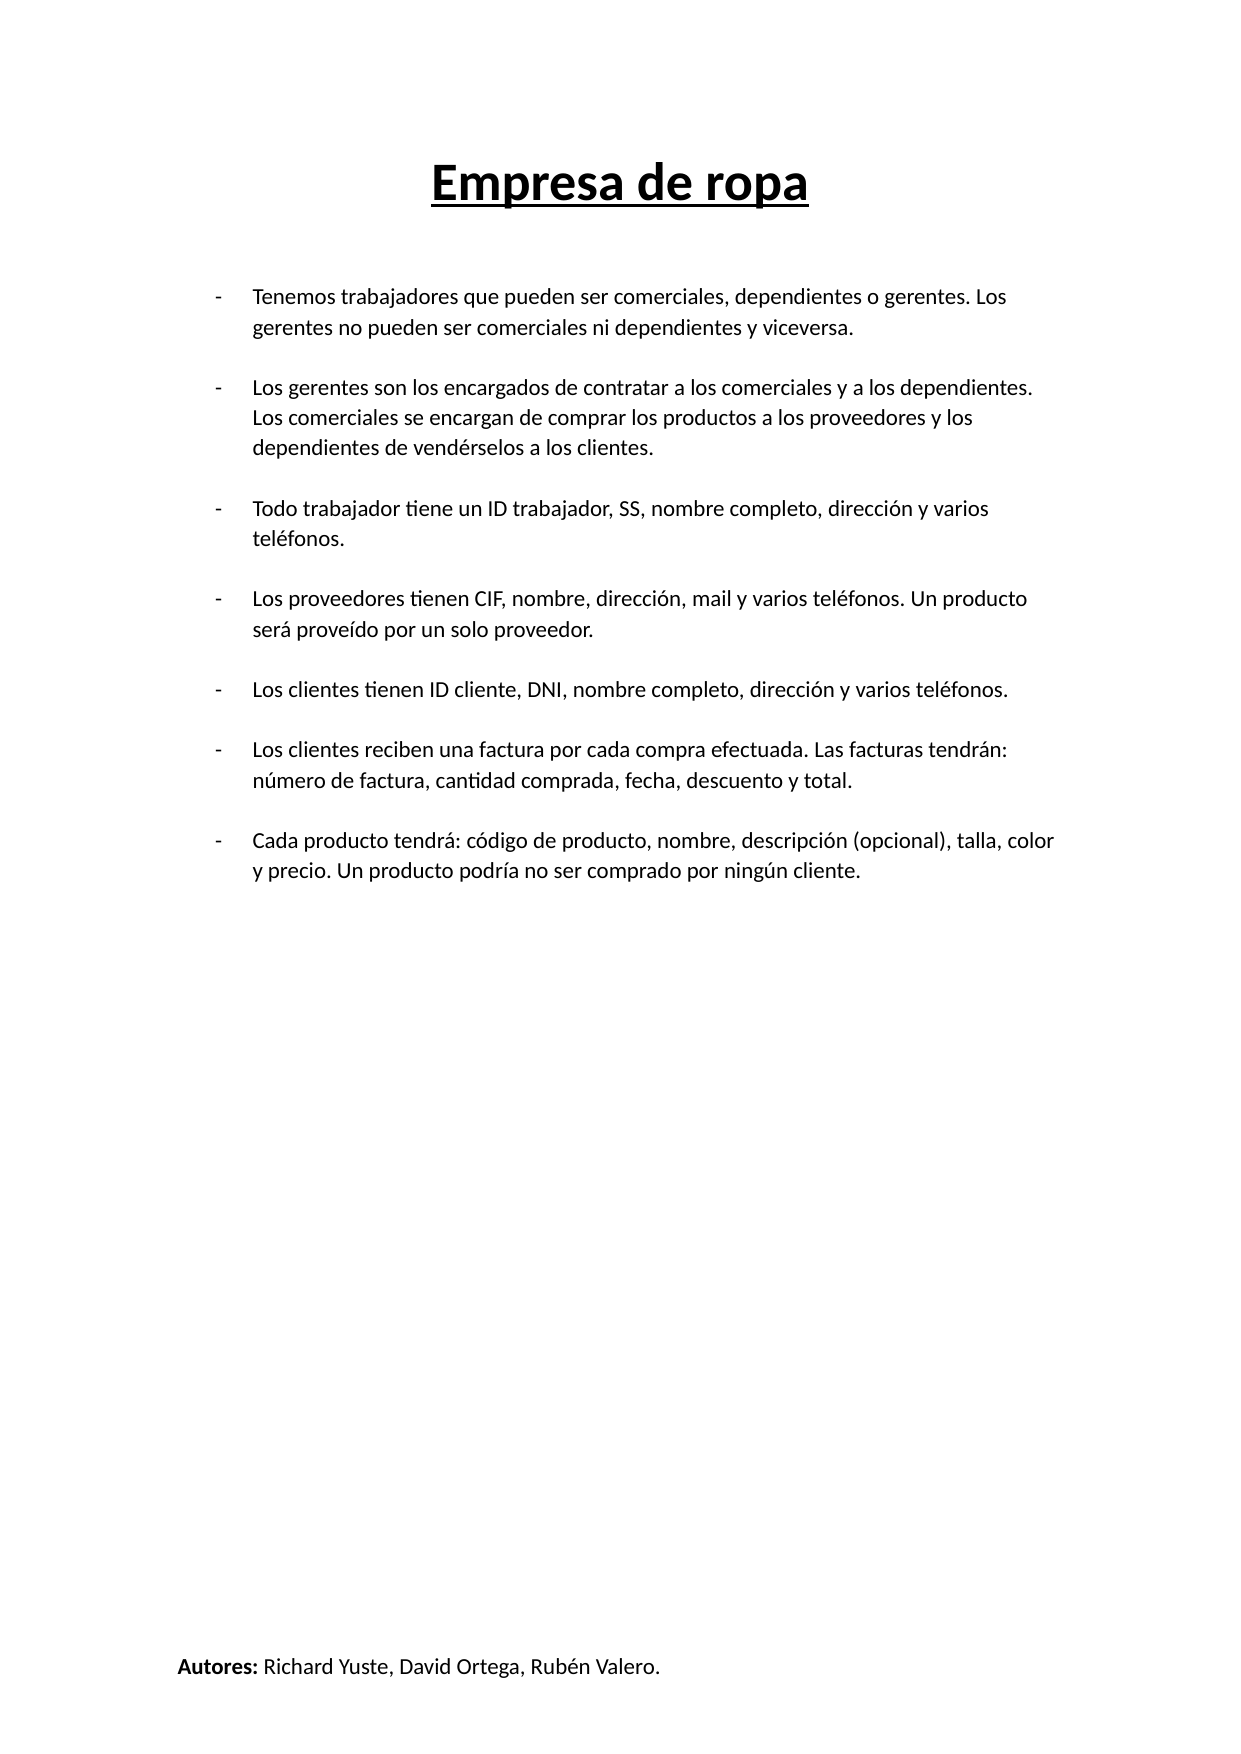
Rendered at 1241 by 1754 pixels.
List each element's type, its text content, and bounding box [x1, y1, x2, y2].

list Los proveedores tienen CIF, nombre, dirección, mail y varios teléfonos. Un producto será proveído por un solo proveedor. [215, 584, 1063, 643]
list Tenemos trabajadores que pueden ser comerciales, dependientes o gerentes. Los gerentes no pueden ser comerciales ni dependientes y viceversa. [215, 282, 1063, 341]
list Los clientes tienen ID cliente, DNI, nombre completo, dirección y varios teléfonos. [215, 675, 1063, 703]
list Cada producto tendrá: código de producto, nombre, descripción (opcional), talla, color y precio. Un producto podría no ser comprado por ningún cliente. [215, 826, 1063, 884]
list Los clientes reciben una factura por cada compra efectuada. Las facturas tendrán: número de factura, cantidad comprada, fecha, descuento y total. [215, 736, 1063, 794]
list Los gerentes son los encargados de contratar a los comerciales y a los dependientes. Los comerciales se encargan de comprar los productos a los proveedores y los dependientes de vendérselos a los clientes. [215, 373, 1063, 462]
list Todo trabajador tiene un ID trabajador, SS, nombre completo, dirección y varios teléfonos. [215, 494, 1063, 552]
text Empresa de ropa [177, 148, 1063, 214]
